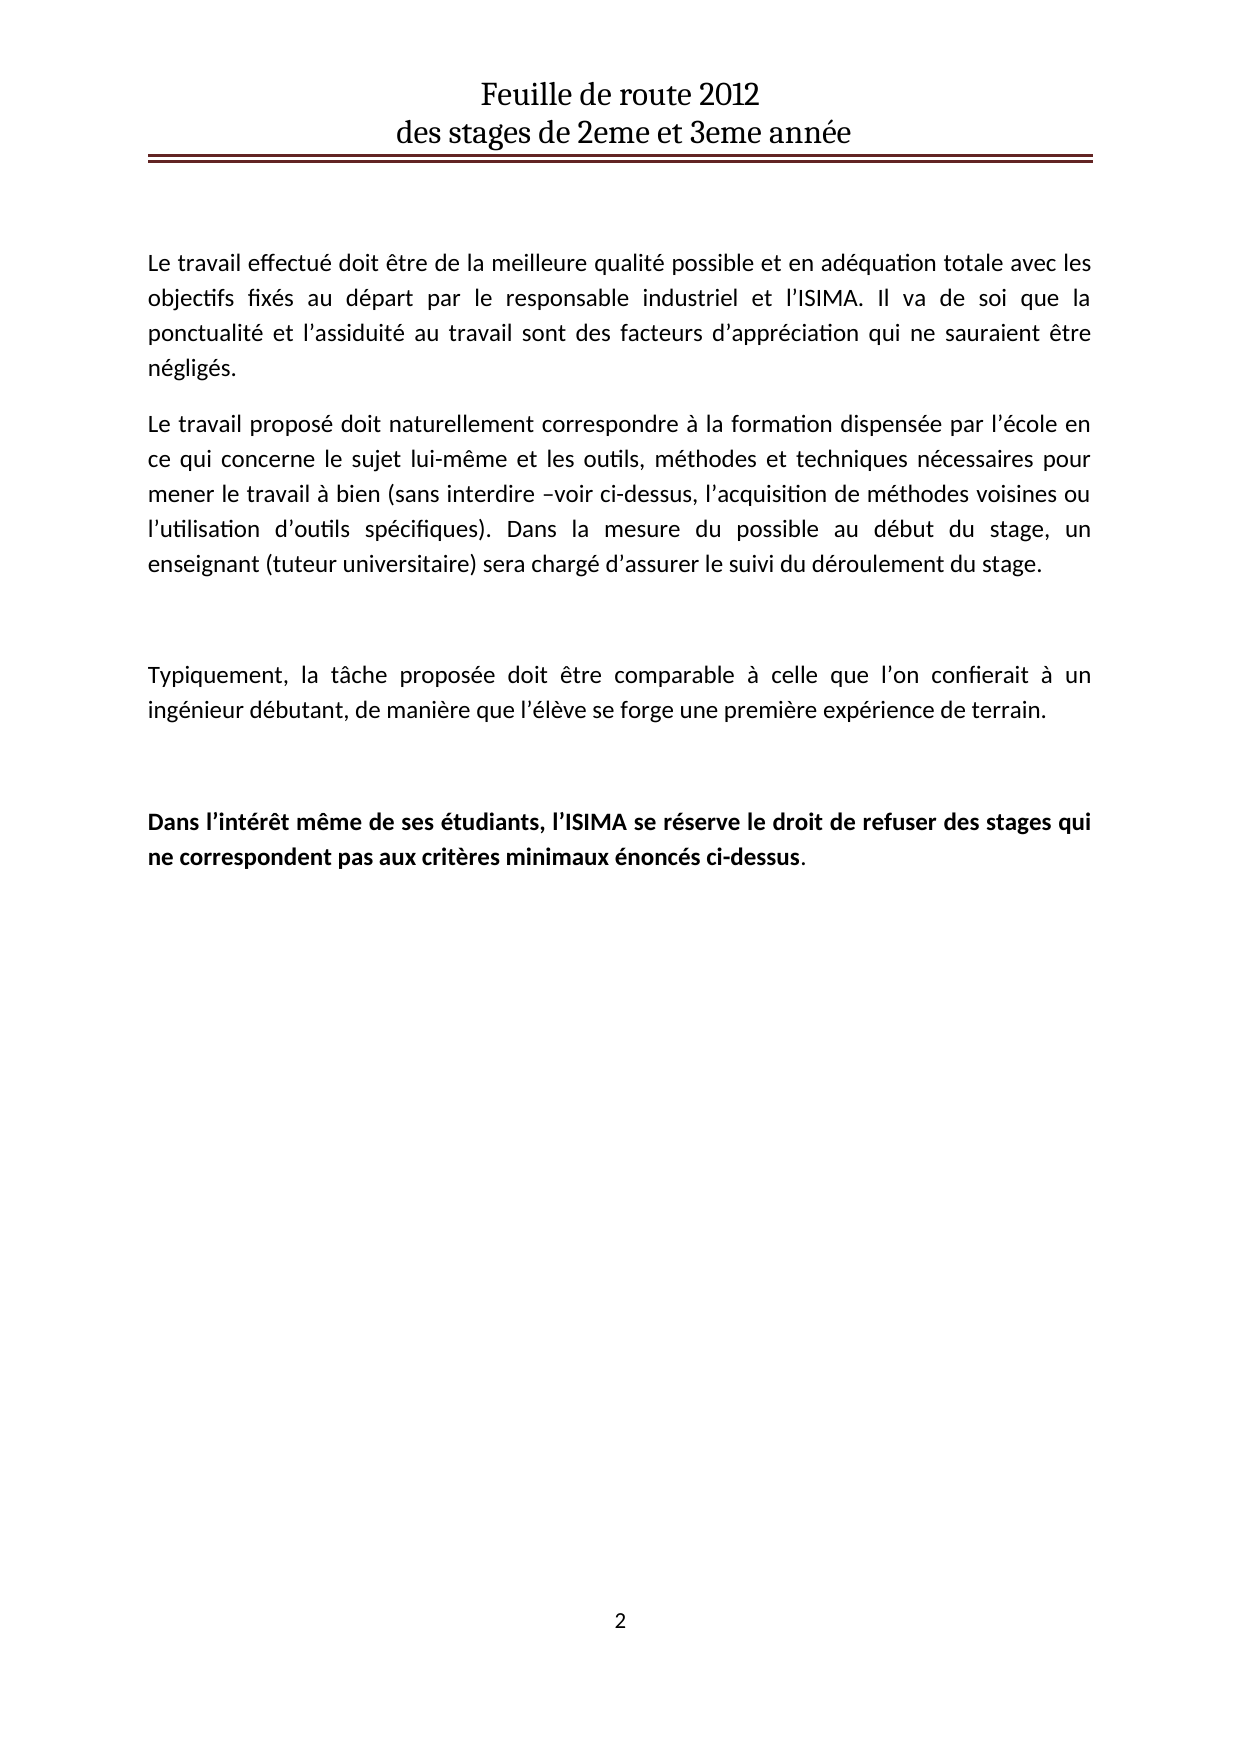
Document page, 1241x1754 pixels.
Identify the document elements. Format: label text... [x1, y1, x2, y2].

text Le travail effectué doit être de la meilleure qualité possible et en adéquation totale avec les objectifs fixés au départ par le responsable industriel et l’ISIMA. Il va de soi que la ponctualité et l’assiduité au travail sont des facteurs d’appréciation qui ne sauraient être négligés. [148, 247, 1093, 382]
text Typiquement, la tâche proposée doit être comparable à celle que l’on confierait à un ingénieur débutant, de manière que l’élève se forge une première expérience de terrain. [148, 659, 1093, 725]
text Dans l’intérêt même de ses étudiants, l’ISIMA se réserve le droit de refuser des stages qui ne correspondent pas aux critères minimaux énoncés ci-dessus. [148, 806, 1093, 872]
text Le travail proposé doit naturellement correspondre à la formation dispensée par l’école en ce qui concerne le sujet lui-même et les outils, méthodes et techniques nécessaires pour mener le travail à bien (sans interdire –voir ci-dessus, l’acquisition de méthodes voisines ou l’utilisation d’outils spécifiques). Dans la mesure du possible au début du stage, un enseignant (tuteur universitaire) sera chargé d’assurer le suivi du déroulement du stage. [148, 408, 1093, 578]
